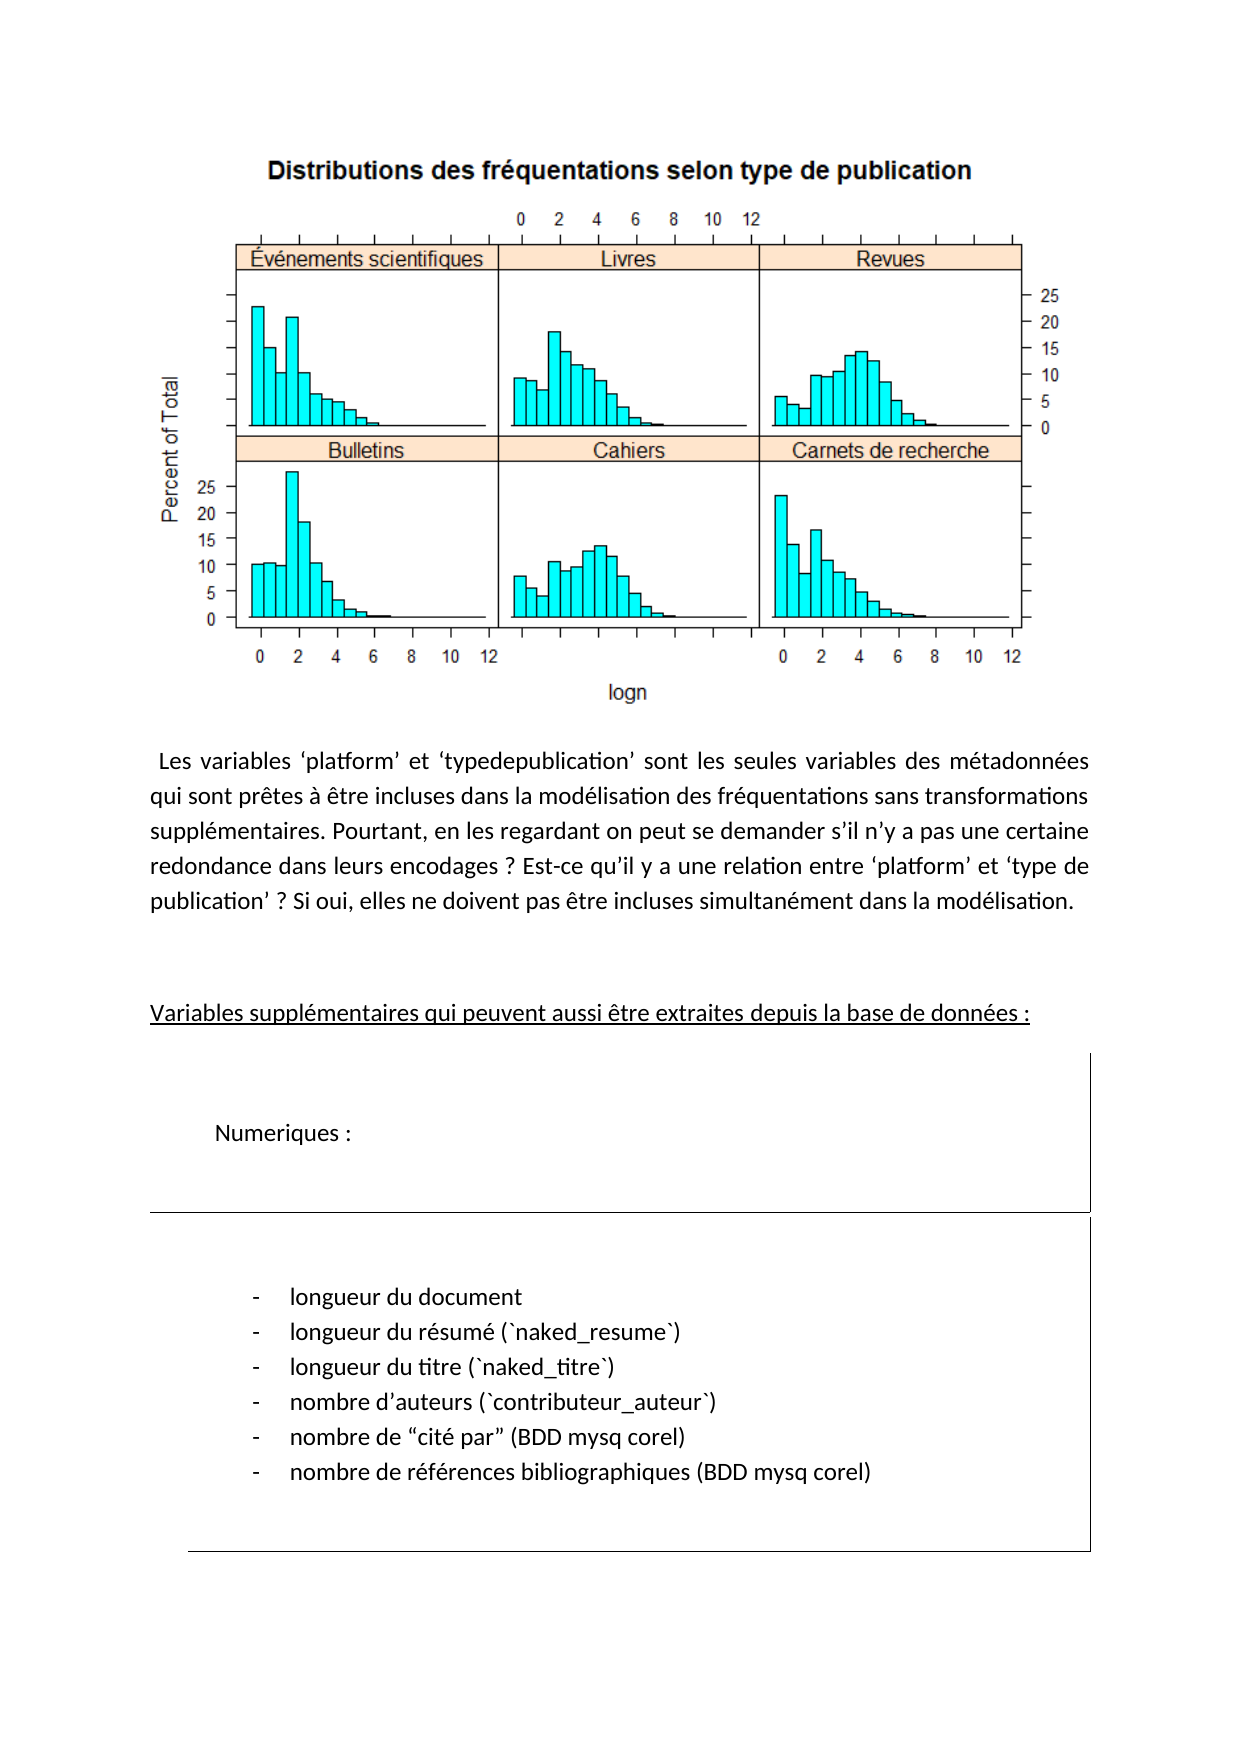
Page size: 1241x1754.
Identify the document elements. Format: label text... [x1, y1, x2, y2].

list longueur du titre (`naked_titre`) [187, 1287, 1090, 1322]
list nombre de références bibliographiques (BDD mysq corel) [187, 1392, 1090, 1552]
text Numeriques : [150, 1053, 1090, 1212]
list longueur du résumé (`naked_resume`) [187, 1252, 1090, 1287]
list nombre de “cité par” (BDD mysq corel) [187, 1357, 1090, 1392]
text Variables supplémentaires qui peuvent aussi être extraites depuis la base de données : [150, 997, 1090, 1027]
list nombre d’auteurs (`contributeur_auteur`) [187, 1322, 1090, 1357]
text Les variables ‘platform’ et ‘typedepublication’ sont les seules variables des métadonnées qui sont prêtes à être incluses dans la modélisation des fréquentations sans transformations supplémentaires. Pourtant, en les regardant on peut se demander s’il n’y a pas une certaine redondance dans leurs encodages ? Est-ce qu’il y a une relation entre ‘platform’ et ‘type de publication’ ? Si oui, elles ne doivent pas être incluses simultanément dans la modélisation. [150, 745, 1090, 916]
list longueur du document [187, 1217, 1090, 1252]
